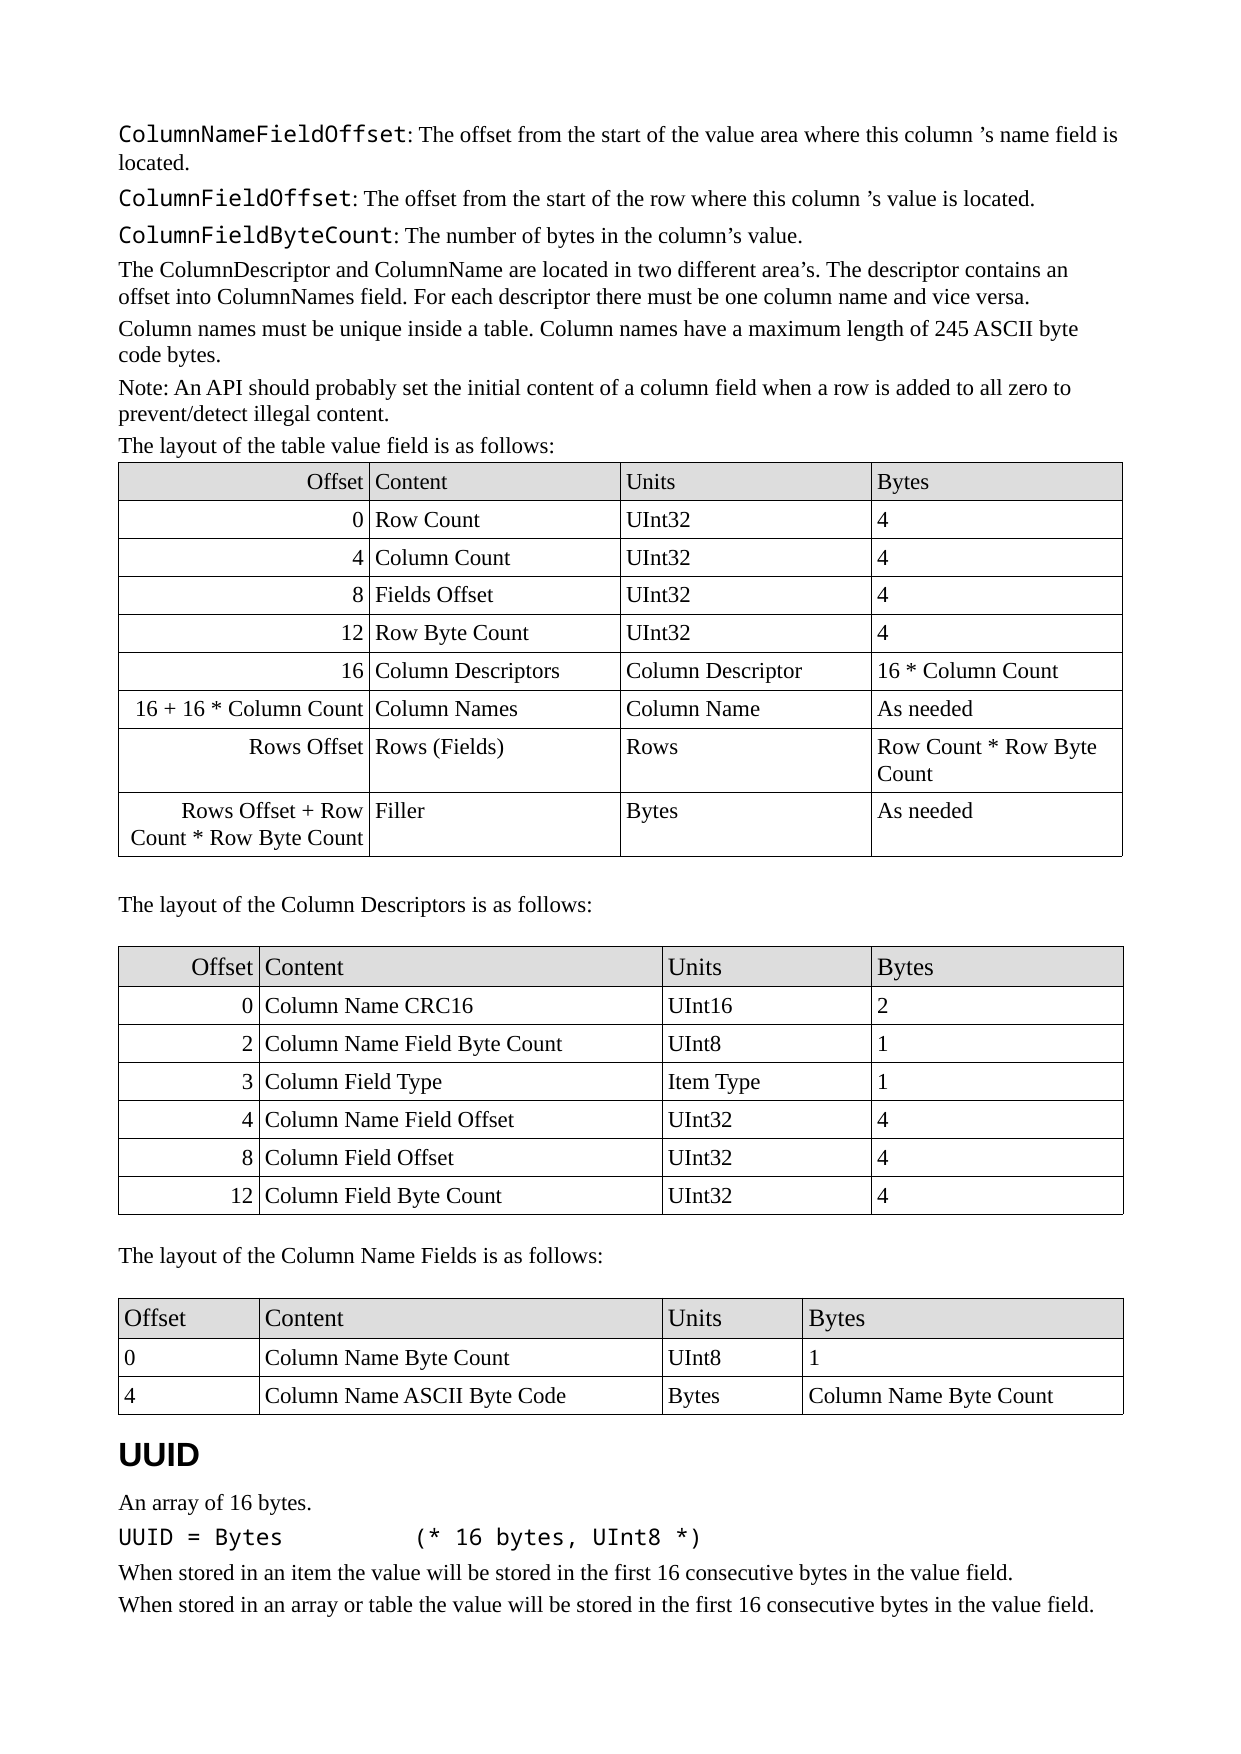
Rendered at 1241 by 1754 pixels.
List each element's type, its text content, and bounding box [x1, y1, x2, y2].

table_cell 2 [872, 987, 1123, 1024]
table_cell 12 [119, 615, 369, 652]
table_cell 16 + 16 * Column Count [119, 691, 369, 727]
table_cell 0 [119, 501, 369, 538]
table_cell Row Byte Count [370, 615, 620, 652]
table_cell 1 [872, 1025, 1123, 1062]
table_cell UInt32 [621, 539, 871, 576]
table_header Bytes [872, 947, 1123, 986]
table_cell Rows [621, 729, 871, 792]
text ColumnFieldOffset: The offset from the start of the row where this column ’s value is located. [118, 182, 1122, 213]
text Note: An API should probably set the initial content of a column field when a row is added to all zero to prevent/detect illegal content. [118, 374, 1122, 427]
table_cell Column Field Type [260, 1063, 662, 1100]
table_header Content [370, 463, 620, 500]
table_cell Rows Offset [119, 729, 369, 792]
text When stored in an item the value will be stored in the first 16 consecutive bytes in the value field. [118, 1559, 1122, 1585]
table_cell 2 [119, 1025, 259, 1062]
table_cell 8 [119, 1139, 259, 1176]
text The layout of the Column Descriptors is as follows: [118, 891, 1122, 917]
table_cell Column Name [621, 691, 871, 727]
table_cell 4 [119, 539, 369, 576]
table_header Offset [119, 463, 369, 500]
table_cell Row Count * Row Byte Count [872, 729, 1122, 792]
table_cell UInt8 [663, 1339, 802, 1376]
table_cell Column Name Byte Count [803, 1377, 1123, 1414]
text Column names must be unique inside a table. Column names have a maximum length of 245 ASCII byte code bytes. [118, 315, 1122, 368]
table_cell UInt32 [621, 577, 871, 614]
table_cell UInt8 [663, 1025, 871, 1062]
text The layout of the table value field is as follows: [118, 433, 1122, 459]
table_cell 8 [119, 577, 369, 614]
table_cell Column Name Field Offset [260, 1101, 662, 1138]
table_cell UInt32 [621, 501, 871, 538]
table_cell Item Type [663, 1063, 871, 1100]
table_cell Fields Offset [370, 577, 620, 614]
text UUID = Bytes (* 16 bytes, UInt8 *) [118, 1521, 1122, 1553]
table_cell Bytes [621, 793, 871, 856]
table_cell Column Descriptor [621, 653, 871, 689]
table_header Units [621, 463, 871, 500]
table_cell Column Field Offset [260, 1139, 662, 1176]
table_cell Column Descriptors [370, 653, 620, 689]
table_cell UInt32 [663, 1139, 871, 1176]
table_cell 4 [872, 615, 1122, 652]
table_cell UInt32 [663, 1101, 871, 1138]
table_cell Rows Offset + Row Count * Row Byte Count [119, 793, 369, 856]
table_cell 4 [872, 1177, 1123, 1214]
table_cell As needed [872, 691, 1122, 727]
table_cell 4 [872, 539, 1122, 576]
table_cell Rows (Fields) [370, 729, 620, 792]
table_header Units [663, 947, 871, 986]
table_header Bytes [803, 1299, 1123, 1338]
table_cell 1 [872, 1063, 1123, 1100]
text The layout of the Column Name Fields is as follows: [118, 1243, 1122, 1269]
table_cell Column Names [370, 691, 620, 727]
table_header Bytes [872, 463, 1122, 500]
subtitle UUID [118, 1435, 1122, 1473]
table_cell 4 [872, 1101, 1123, 1138]
table_cell 4 [872, 501, 1122, 538]
table_cell UInt32 [663, 1177, 871, 1214]
table_cell Bytes [663, 1377, 802, 1414]
table_header Units [663, 1299, 802, 1338]
table_cell Column Count [370, 539, 620, 576]
table_cell As needed [872, 793, 1122, 856]
table_header Offset [119, 947, 259, 986]
table_cell 4 [872, 577, 1122, 614]
text ColumnFieldByteCount: The number of bytes in the column’s value. [118, 219, 1122, 250]
text An array of 16 bytes. [118, 1489, 1122, 1515]
table_cell UInt16 [663, 987, 871, 1024]
table_cell Column Name CRC16 [260, 987, 662, 1024]
text ColumnNameFieldOffset: The offset from the start of the value area where this column ’s name field is located. [118, 118, 1122, 176]
table_cell 3 [119, 1063, 259, 1100]
table_cell Column Field Byte Count [260, 1177, 662, 1214]
table_cell Column Name Byte Count [260, 1339, 662, 1376]
text When stored in an array or table the value will be stored in the first 16 consecutive bytes in the value field. [118, 1591, 1122, 1617]
table_cell 1 [803, 1339, 1123, 1376]
table_cell Row Count [370, 501, 620, 538]
table_cell 16 * Column Count [872, 653, 1122, 689]
table_header Offset [119, 1299, 259, 1338]
table_cell 0 [119, 987, 259, 1024]
table_cell 16 [119, 653, 369, 689]
table_header Content [260, 1299, 662, 1338]
table_cell Filler [370, 793, 620, 856]
table_header Content [260, 947, 662, 986]
text The ColumnDescriptor and ColumnName are located in two different area’s. The descriptor contains an offset into ColumnNames field. For each descriptor there must be one column name and vice versa. [118, 256, 1122, 309]
table_cell UInt32 [621, 615, 871, 652]
table_cell 4 [872, 1139, 1123, 1176]
table_cell Column Name ASCII Byte Code [260, 1377, 662, 1414]
table_cell 4 [119, 1377, 259, 1414]
table_cell 0 [119, 1339, 259, 1376]
table_cell Column Name Field Byte Count [260, 1025, 662, 1062]
table_cell 4 [119, 1101, 259, 1138]
table_cell 12 [119, 1177, 259, 1214]
